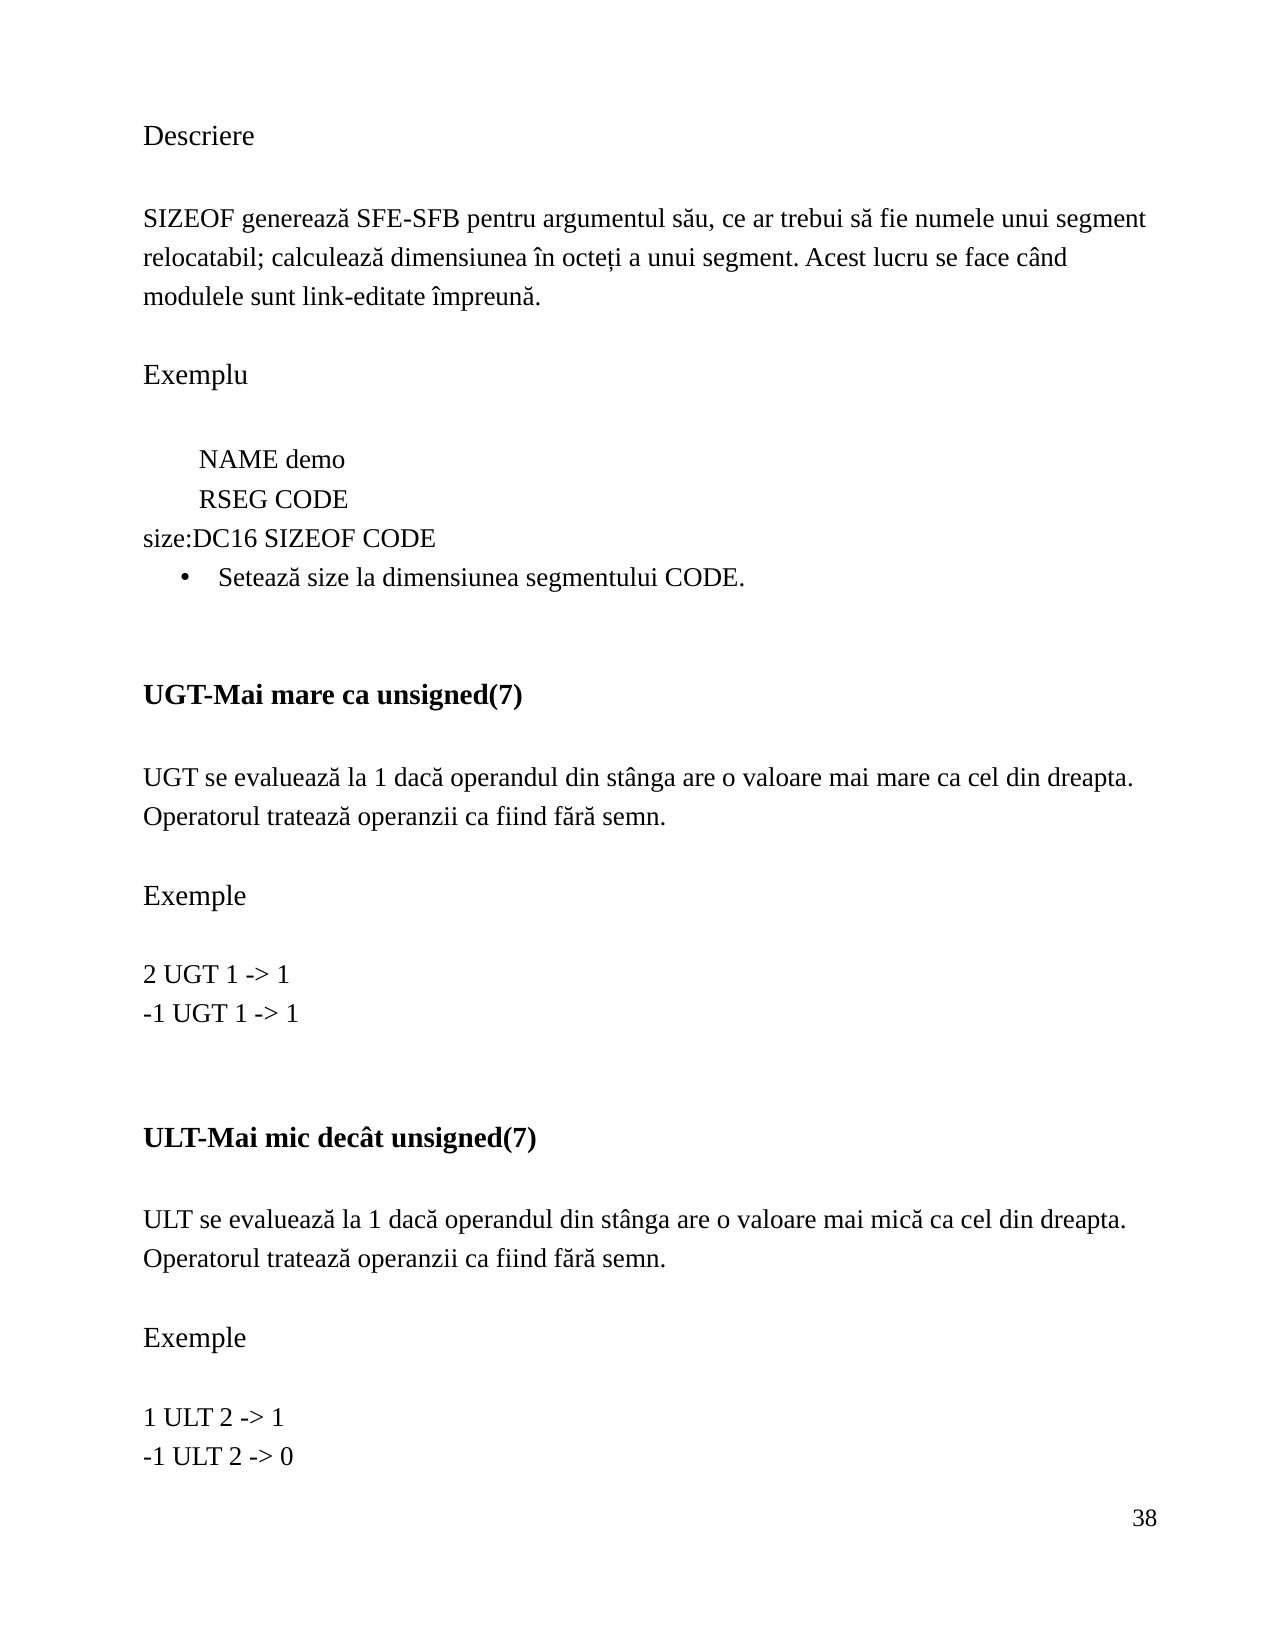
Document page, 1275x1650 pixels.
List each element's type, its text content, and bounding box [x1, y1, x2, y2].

text 1 ULT 2 -> 1 [143, 1401, 1157, 1432]
text Exemple [143, 1320, 1157, 1354]
text -1 ULT 2 -> 0 [143, 1440, 1157, 1471]
text NAME demo [143, 441, 1157, 474]
text ULT-Mai mic decât unsigned(7) [143, 1120, 1157, 1153]
text 2 UGT 1 -> 1 [143, 958, 1157, 989]
text Exemplu [143, 357, 1157, 391]
text SIZEOF generează SFE-SFB pentru argumentul său, ce ar trebui să fie numele unui segment relocatabil; calculează dimensiunea în octeți a unui segment. Acest lucru se face când modulele sunt link-editate împreună. [143, 202, 1157, 311]
text size:DC16 SIZEOF CODE [143, 522, 1157, 553]
text UGT-Mai mare ca unsigned(7) [143, 677, 1157, 711]
text Exemple [143, 878, 1157, 911]
text -1 UGT 1 -> 1 [143, 997, 1157, 1028]
text RSEG CODE [143, 483, 1157, 514]
text Descriere [143, 118, 1157, 152]
list Setează size la dimensiunea segmentului CODE. [180, 561, 1157, 592]
text UGT se evaluează la 1 dacă operandul din stânga are o valoare mai mare ca cel din dreapta. Operatorul tratează operanzii ca fiind fără semn. [143, 761, 1157, 831]
text ULT se evaluează la 1 dacă operandul din stânga are o valoare mai mică ca cel din dreapta. Operatorul tratează operanzii ca fiind fără semn. [143, 1204, 1157, 1274]
